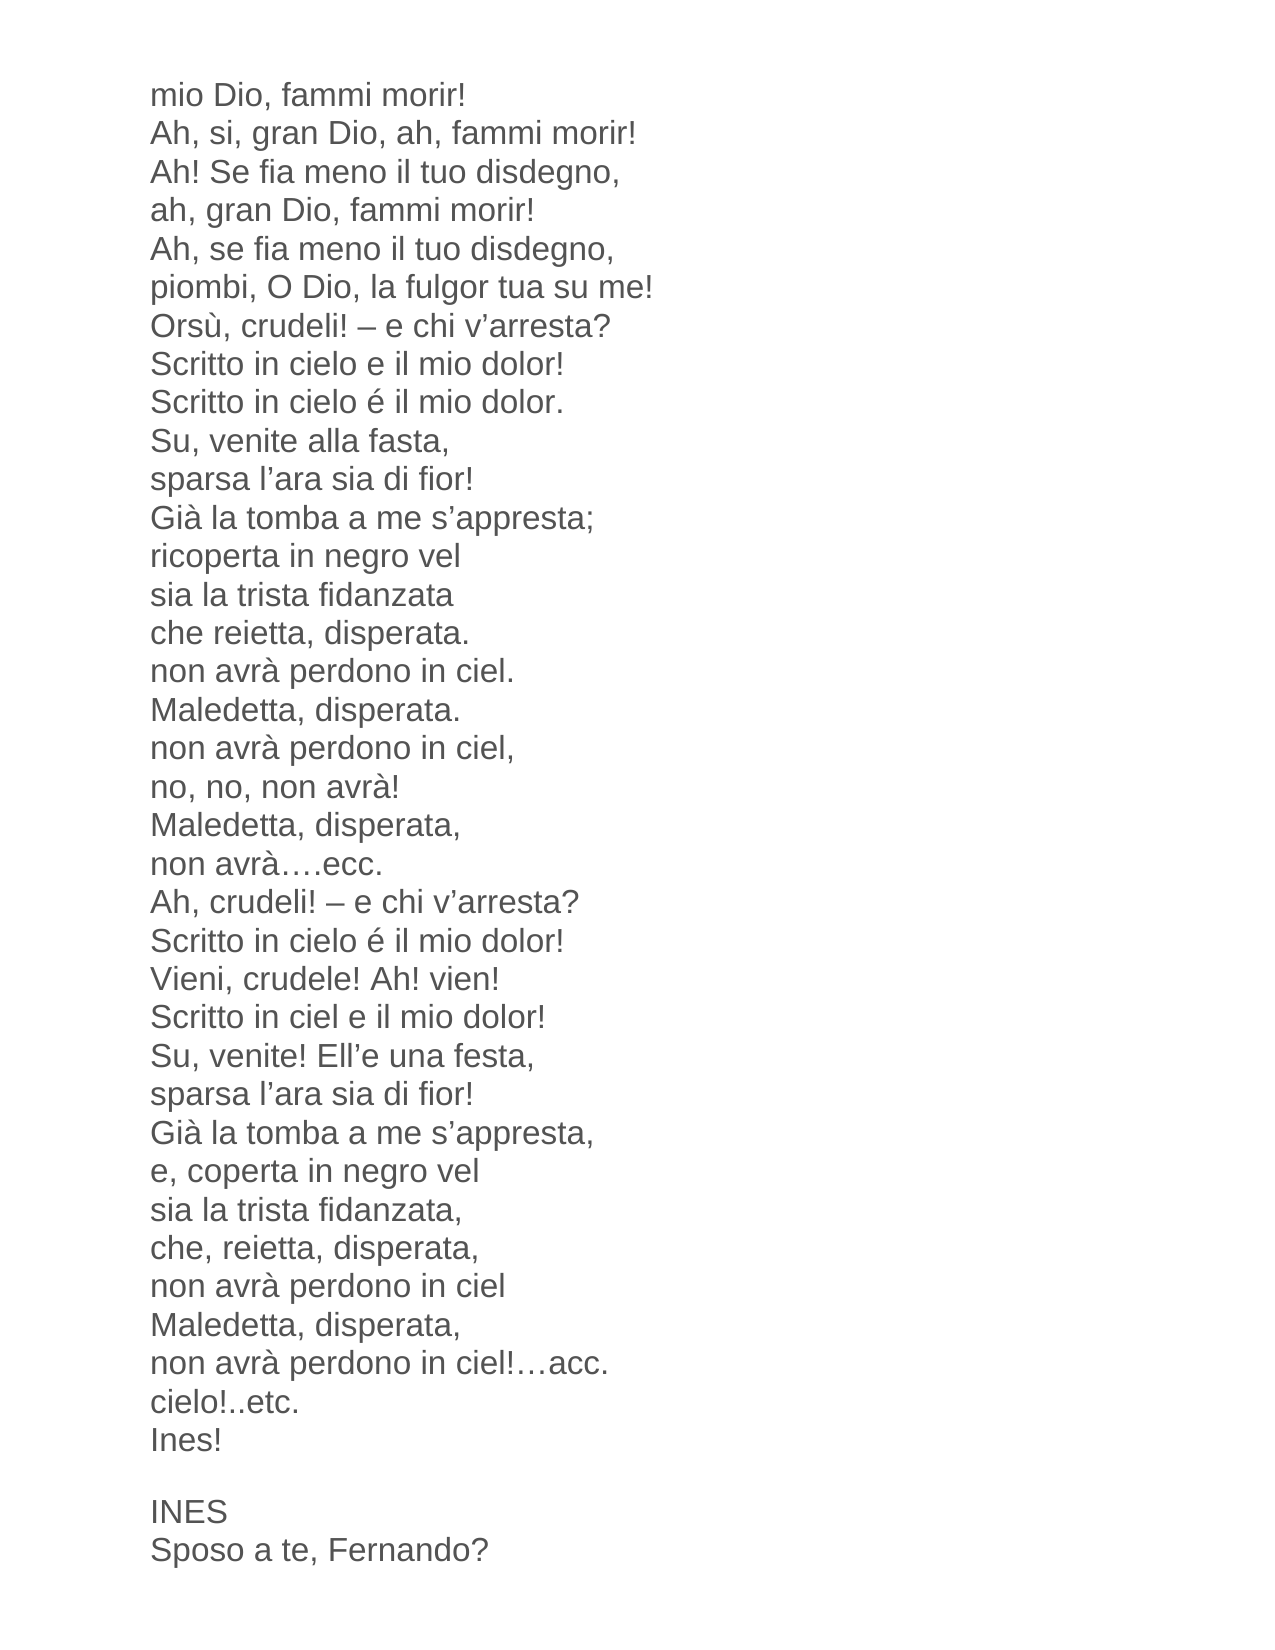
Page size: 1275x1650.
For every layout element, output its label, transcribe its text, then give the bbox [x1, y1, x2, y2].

text INES Sposo a te, Fernando? [150, 1492, 1125, 1569]
text mio Dio, fammi morir! Ah, si, gran Dio, ah, fammi morir! Ah! Se fia meno il tuo disdegno, ah, gran Dio, fammi morir! Ah, se fia meno il tuo disdegno, piombi, O Dio, la fulgor tua su me! Orsù, crudeli! – e chi v’arresta? Scritto in cielo e il mio dolor! Scritto in cielo é il mio dolor. Su, venite alla fasta, sparsa l’ara sia di fior! Già la tomba a me s’appresta; ricoperta in negro vel sia la trista fidanzata che reietta, disperata. non avrà perdono in ciel. Maledetta, disperata. non avrà perdono in ciel, no, no, non avrà! Maledetta, disperata, non avrà….ecc. Ah, crudeli! – e chi v’arresta? Scritto in cielo é il mio dolor! Vieni, crudele! Ah! vien! Scritto in ciel e il mio dolor! Su, venite! Ell’e una festa, sparsa l’ara sia di fior! Già la tomba a me s’appresta, e, coperta in negro vel sia la trista fidanzata, che, reietta, disperata, non avrà perdono in ciel Maledetta, disperata, non avrà perdono in ciel!…acc. cielo!..etc. Ines! [150, 75, 1125, 1459]
